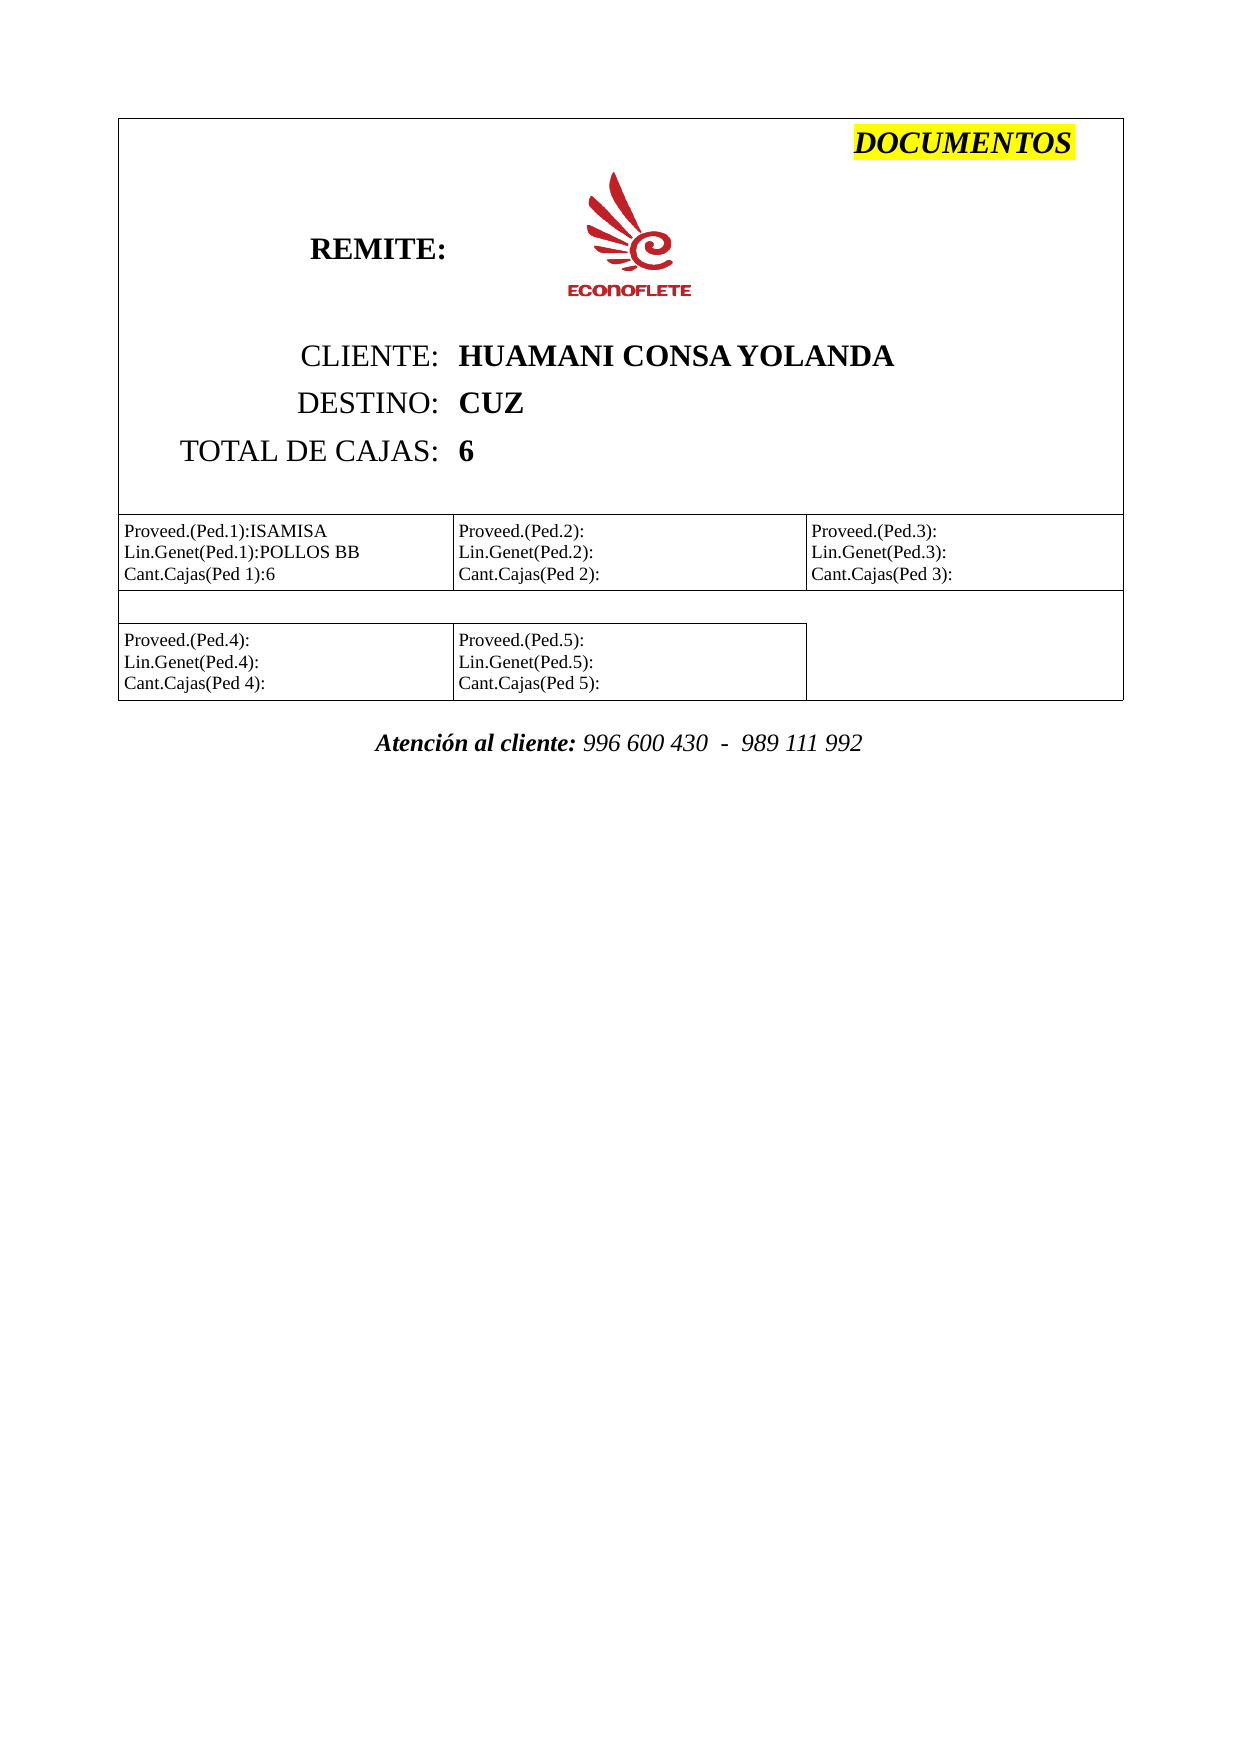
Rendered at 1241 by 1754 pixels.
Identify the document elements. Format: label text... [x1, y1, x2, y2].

table_cell [806, 474, 1123, 514]
table_cell [807, 623, 1123, 699]
table_cell [453, 166, 806, 332]
table_cell Proveed.(Ped.3): Lin.Genet(Ped.3): Cant.Cajas(Ped 3): [807, 515, 1123, 590]
table_cell [806, 379, 1123, 426]
table_cell CUZ [453, 379, 806, 426]
table_header [119, 119, 453, 166]
table_cell HUAMANI CONSA YOLANDA [453, 332, 1123, 379]
table_cell Proveed.(Ped.5): Lin.Genet(Ped.5): Cant.Cajas(Ped 5): [454, 624, 806, 699]
table_cell 6 [453, 426, 1123, 474]
table_cell [119, 591, 453, 623]
table_cell Proveed.(Ped.1):ISAMISA Lin.Genet(Ped.1):POLLOS BB Cant.Cajas(Ped 1):6 [119, 515, 453, 590]
table_cell CLIENTE: [119, 332, 453, 379]
table_cell Proveed.(Ped.2): Lin.Genet(Ped.2): Cant.Cajas(Ped 2): [454, 515, 806, 590]
table_cell DESTINO: [119, 379, 453, 426]
table_header [453, 119, 806, 166]
table_header DOCUMENTOS [806, 119, 1123, 166]
text Atención al cliente: 996 600 430 - 989 111 992 [118, 728, 1122, 757]
table_cell [453, 591, 806, 623]
picture [552, 171, 707, 297]
table_cell [119, 474, 453, 514]
table_cell TOTAL DE CAJAS: [119, 426, 453, 474]
table_cell [806, 166, 1123, 332]
table_cell Proveed.(Ped.4): Lin.Genet(Ped.4): Cant.Cajas(Ped 4): [119, 624, 453, 699]
table_cell [453, 474, 806, 514]
table_cell REMITE: [119, 166, 453, 332]
table_cell [806, 591, 1123, 623]
